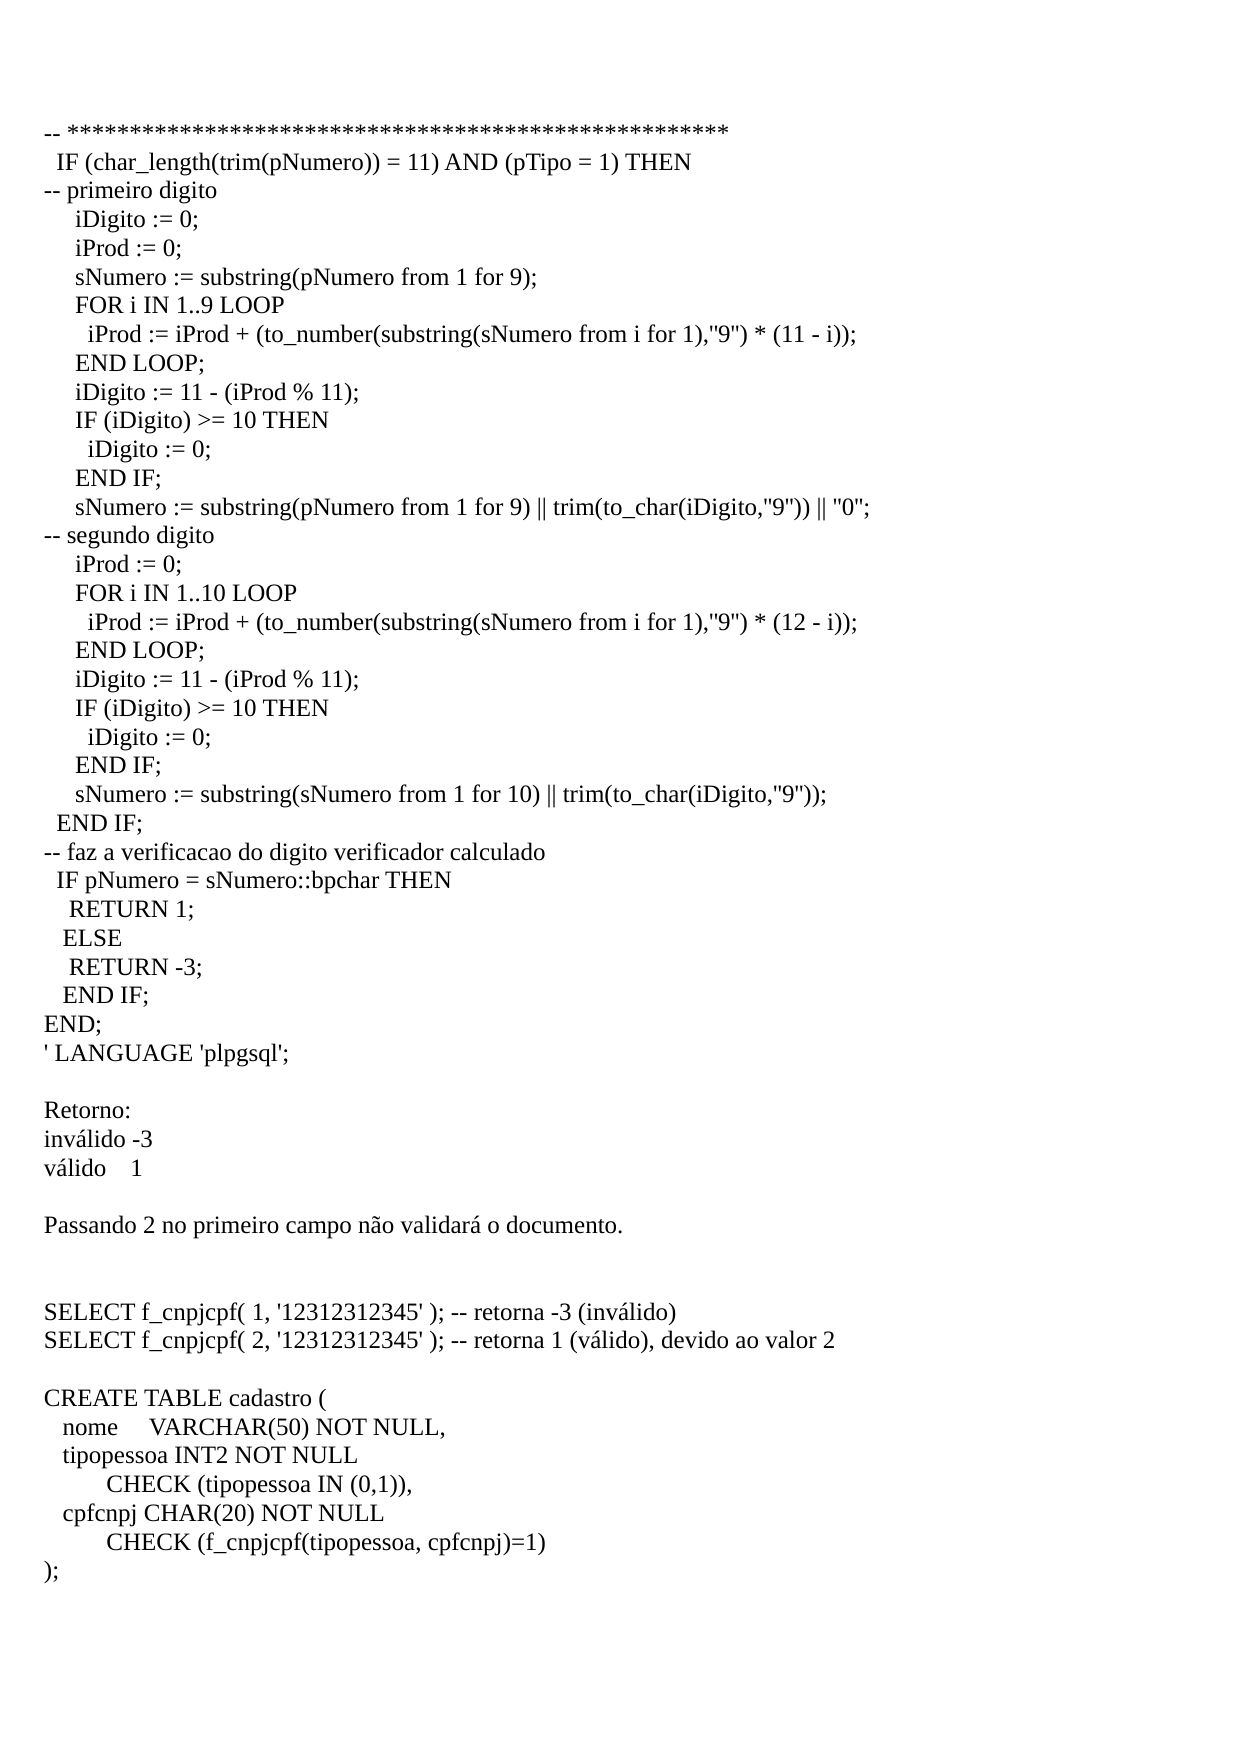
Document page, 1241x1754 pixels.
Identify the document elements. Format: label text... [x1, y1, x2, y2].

text END; [44, 1009, 1187, 1038]
text IF (char_length(trim(pNumero)) = 11) AND (pTipo = 1) THEN [44, 147, 1187, 176]
text -- segundo digito [44, 521, 1187, 549]
text END IF; [44, 981, 1187, 1009]
text Passando 2 no primeiro campo não validará o documento. [44, 1211, 1187, 1239]
text END LOOP; [44, 348, 1187, 377]
text iDigito := 0; [44, 722, 1187, 751]
text FOR i IN 1..9 LOOP [44, 291, 1187, 319]
text iDigito := 11 - (iProd % 11); [44, 664, 1187, 693]
text inválido -3 [44, 1124, 1187, 1153]
text ELSE [44, 923, 1187, 952]
text END IF; [44, 463, 1187, 492]
text END IF; [44, 808, 1187, 837]
text Retorno: [44, 1096, 1187, 1124]
text CREATE TABLE cadastro ( [44, 1383, 1187, 1412]
text sNumero := substring(pNumero from 1 for 9); [44, 262, 1187, 291]
text iProd := 0; [44, 549, 1187, 578]
text -- ***************************************************** [44, 118, 1187, 147]
text END LOOP; [44, 636, 1187, 664]
text válido 1 [44, 1153, 1187, 1182]
text CHECK (f_cnpjcpf(tipopessoa, cpfcnpj)=1) [44, 1527, 1187, 1556]
text END IF; [44, 751, 1187, 779]
text cpfcnpj CHAR(20) NOT NULL [44, 1498, 1187, 1527]
text nome VARCHAR(50) NOT NULL, [44, 1412, 1187, 1441]
text ' LANGUAGE 'plpgsql'; [44, 1038, 1187, 1067]
text -- faz a verificacao do digito verificador calculado [44, 837, 1187, 866]
text iDigito := 11 - (iProd % 11); [44, 377, 1187, 406]
text iProd := iProd + (to_number(substring(sNumero from i for 1),''9'') * (12 - i)); [44, 607, 1187, 636]
text -- primeiro digito [44, 176, 1187, 204]
text IF (iDigito) >= 10 THEN [44, 406, 1187, 434]
text sNumero := substring(pNumero from 1 for 9) || trim(to_char(iDigito,''9'')) || ''0''; [44, 492, 1187, 521]
text SELECT f_cnpjcpf( 1, '12312312345' ); -- retorna -3 (inválido) [44, 1297, 1187, 1326]
text CHECK (tipopessoa IN (0,1)), [44, 1469, 1187, 1498]
text ); [44, 1556, 1187, 1584]
text iProd := iProd + (to_number(substring(sNumero from i for 1),''9'') * (11 - i)); [44, 319, 1187, 348]
text iProd := 0; [44, 233, 1187, 262]
text RETURN -3; [44, 952, 1187, 981]
text iDigito := 0; [44, 434, 1187, 463]
text FOR i IN 1..10 LOOP [44, 578, 1187, 607]
text IF (iDigito) >= 10 THEN [44, 693, 1187, 722]
text RETURN 1; [44, 894, 1187, 923]
text sNumero := substring(sNumero from 1 for 10) || trim(to_char(iDigito,''9'')); [44, 779, 1187, 808]
text tipopessoa INT2 NOT NULL [44, 1441, 1187, 1469]
text SELECT f_cnpjcpf( 2, '12312312345' ); -- retorna 1 (válido), devido ao valor 2 [44, 1326, 1187, 1354]
text IF pNumero = sNumero::bpchar THEN [44, 866, 1187, 894]
text iDigito := 0; [44, 204, 1187, 233]
